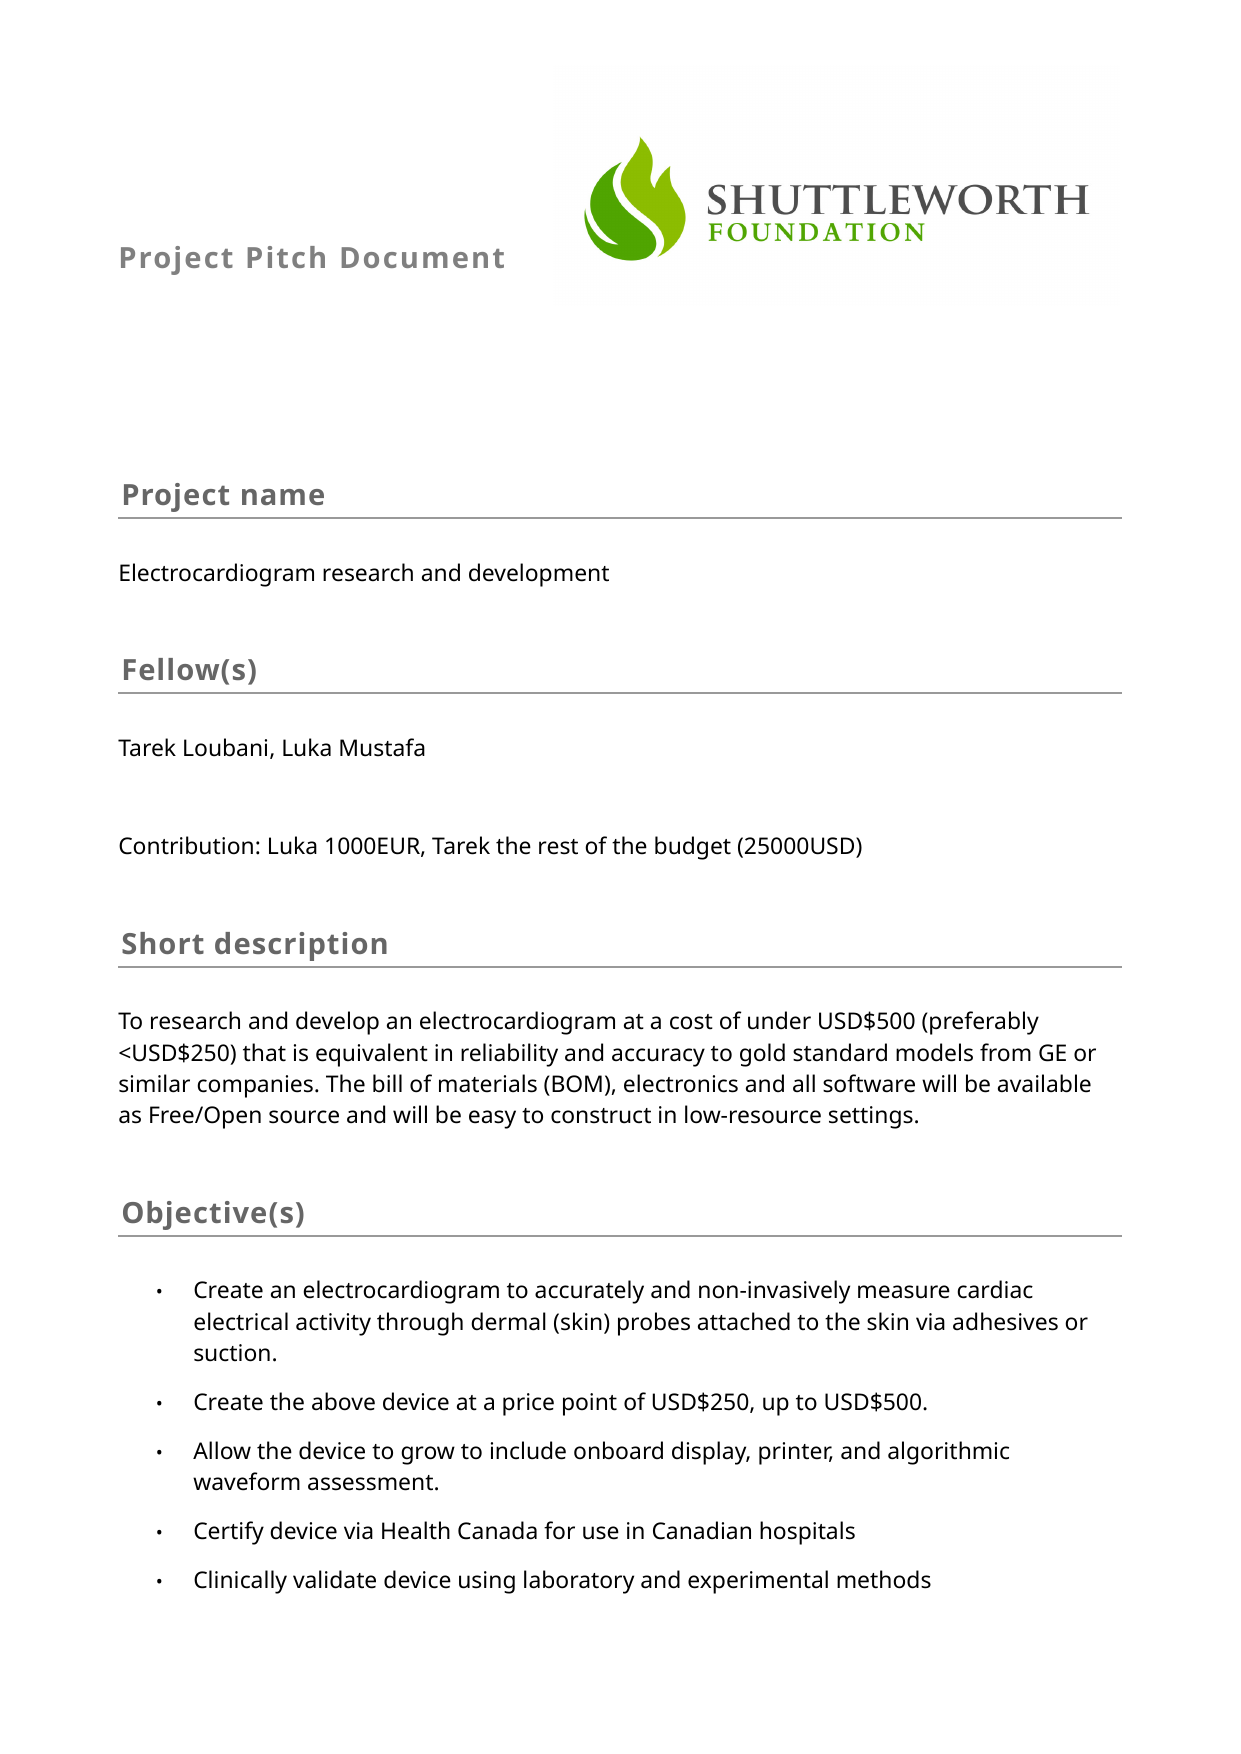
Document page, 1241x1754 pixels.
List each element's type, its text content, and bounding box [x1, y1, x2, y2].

subtitle Objective(s) [118, 1189, 1122, 1235]
subtitle Fellow(s) [118, 647, 1122, 692]
picture [553, 65, 1121, 306]
text Contribution: Luka 1000EUR, Tarek the rest of the budget (25000USD) [118, 830, 1122, 861]
text To research and develop an electrocardiogram at a cost of under USD$500 (preferably <USD$250) that is equivalent in reliability and accuracy to gold standard models from GE or similar companies. The bill of materials (BOM), electronics and all software will be available as Free/Open source and will be easy to construct in low-resource settings. [118, 1005, 1122, 1130]
text Tarek Loubani, Luka Mustafa [118, 732, 1122, 763]
text Electrocardiogram research and development [118, 556, 1122, 588]
list Create the above device at a price point of USD$250, up to USD$500. [156, 1386, 1122, 1417]
subtitle Project name [118, 471, 1122, 517]
list Clinically validate device using laboratory and experimental methods [156, 1564, 1122, 1595]
subtitle Short description [118, 920, 1122, 966]
list Allow the device to grow to include onboard display, printer, and algorithmic waveform assessment. [156, 1435, 1122, 1497]
list Create an electrocardiogram to accurately and non-invasively measure cardiac electrical activity through dermal (skin) probes attached to the skin via adhesives or suction. [156, 1274, 1122, 1368]
list Certify device via Health Canada for use in Canadian hospitals [156, 1515, 1122, 1546]
